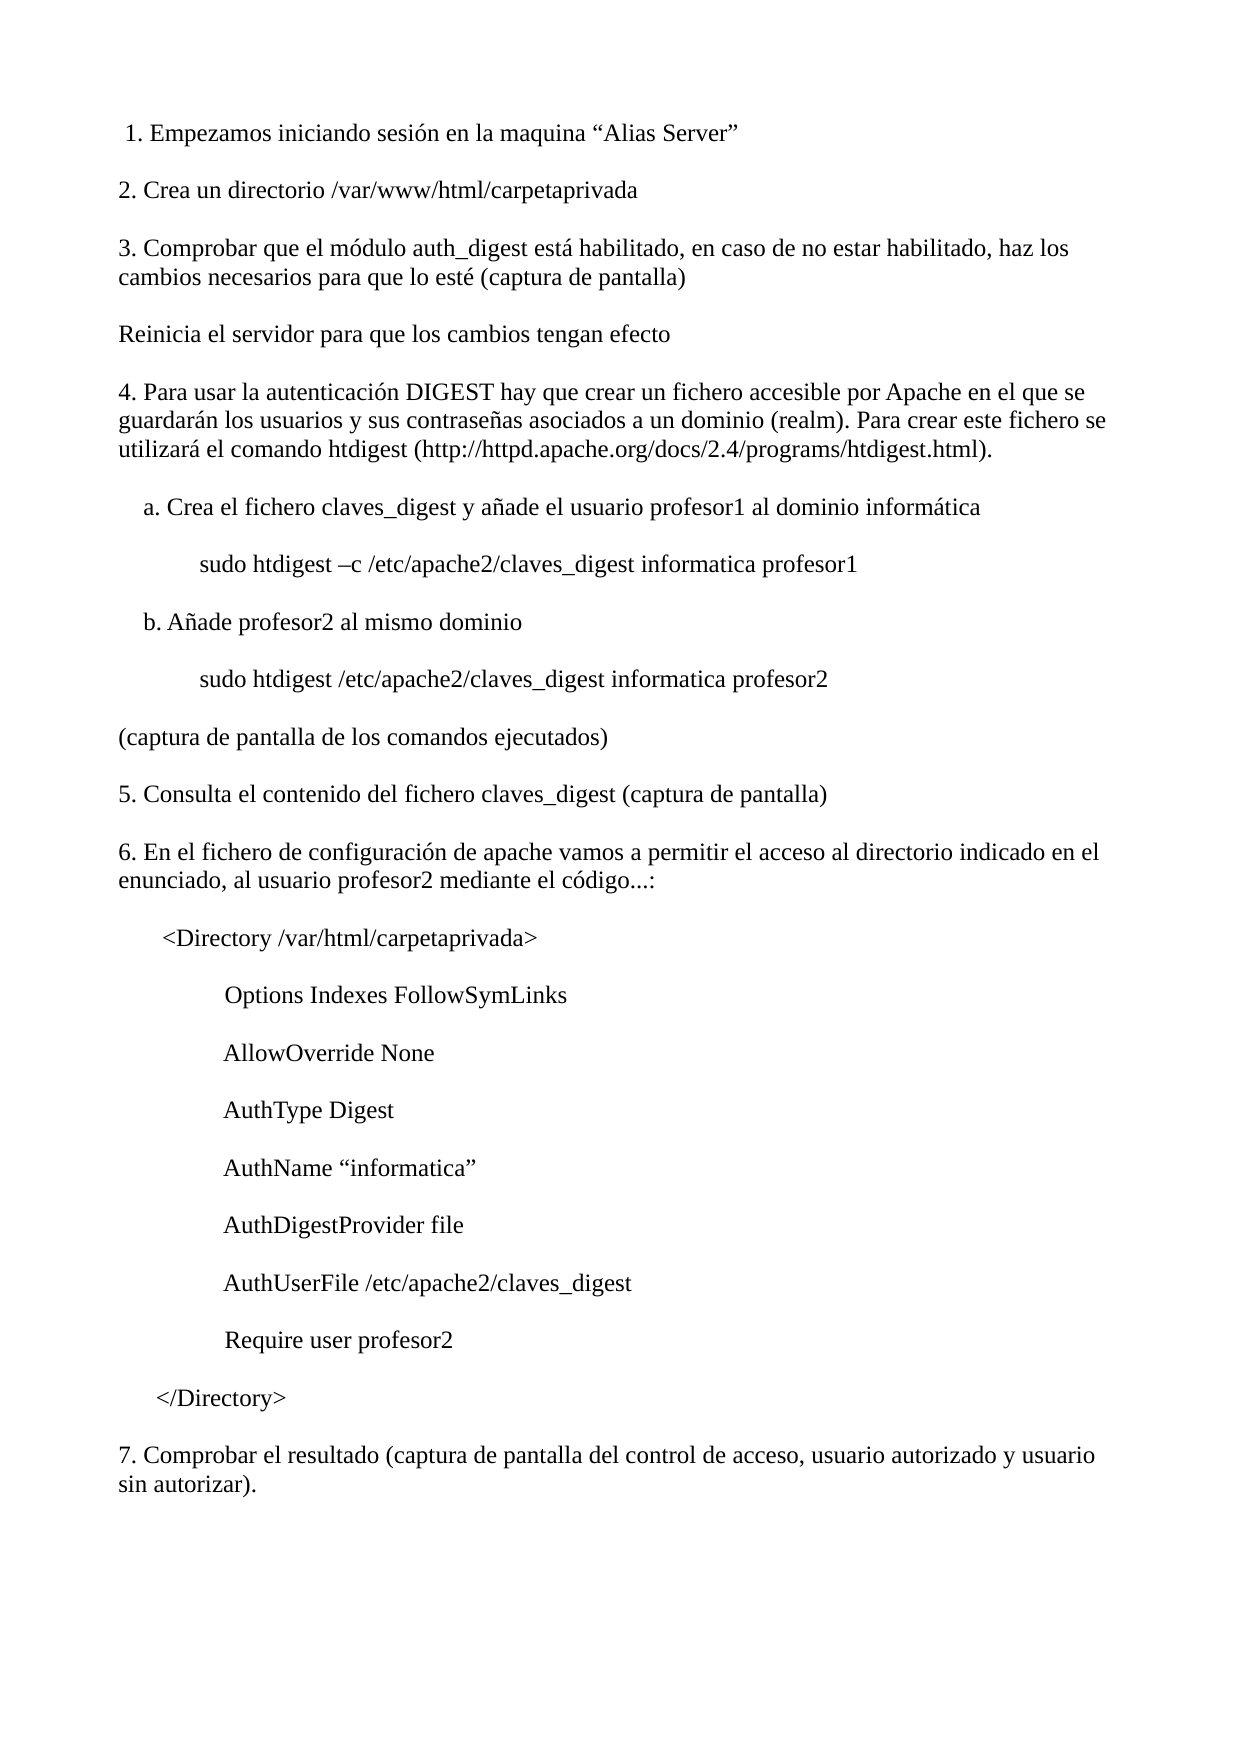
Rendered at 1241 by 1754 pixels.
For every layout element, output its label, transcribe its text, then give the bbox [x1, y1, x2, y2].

text AuthName “informatica” [118, 1153, 1122, 1182]
text sudo htdigest –c /etc/apache2/claves_digest informatica profesor1 [118, 549, 1122, 578]
text Require user profesor2 [118, 1326, 1122, 1354]
text Reinicia el servidor para que los cambios tengan efecto [118, 319, 1122, 348]
text 5. Consulta el contenido del fichero claves_digest (captura de pantalla) [118, 779, 1122, 808]
text Options Indexes FollowSymLinks [118, 981, 1122, 1009]
text sudo htdigest /etc/apache2/claves_digest informatica profesor2 [118, 664, 1122, 693]
text 6. En el fichero de configuración de apache vamos a permitir el acceso al directorio indicado en el enunciado, al usuario profesor2 mediante el código...: [118, 837, 1122, 894]
text AllowOverride None [118, 1038, 1122, 1067]
text (captura de pantalla de los comandos ejecutados) [118, 722, 1122, 751]
text 3. Comprobar que el módulo auth_digest está habilitado, en caso de no estar habilitado, haz los cambios necesarios para que lo esté (captura de pantalla) [118, 233, 1122, 291]
text 4. Para usar la autenticación DIGEST hay que crear un fichero accesible por Apache en el que se guardarán los usuarios y sus contraseñas asociados a un dominio (realm). Para crear este fichero se utilizará el comando htdigest (http://httpd.apache.org/docs/2.4/programs/htdigest.html). [118, 377, 1122, 463]
text AuthUserFile /etc/apache2/claves_digest [118, 1268, 1122, 1297]
text a. Crea el fichero claves_digest y añade el usuario profesor1 al dominio informática [118, 492, 1122, 521]
text 1. Empezamos iniciando sesión en la maquina “Alias Server” [118, 118, 1122, 147]
text AuthDigestProvider file [118, 1211, 1122, 1239]
text 7. Comprobar el resultado (captura de pantalla del control de acceso, usuario autorizado y usuario sin autorizar). [118, 1441, 1122, 1498]
text b. Añade profesor2 al mismo dominio [118, 607, 1122, 636]
text 2. Crea un directorio /var/www/html/carpetaprivada [118, 176, 1122, 204]
text </Directory> [118, 1383, 1122, 1412]
text <Directory /var/html/carpetaprivada> [118, 923, 1122, 952]
text AuthType Digest [118, 1096, 1122, 1124]
